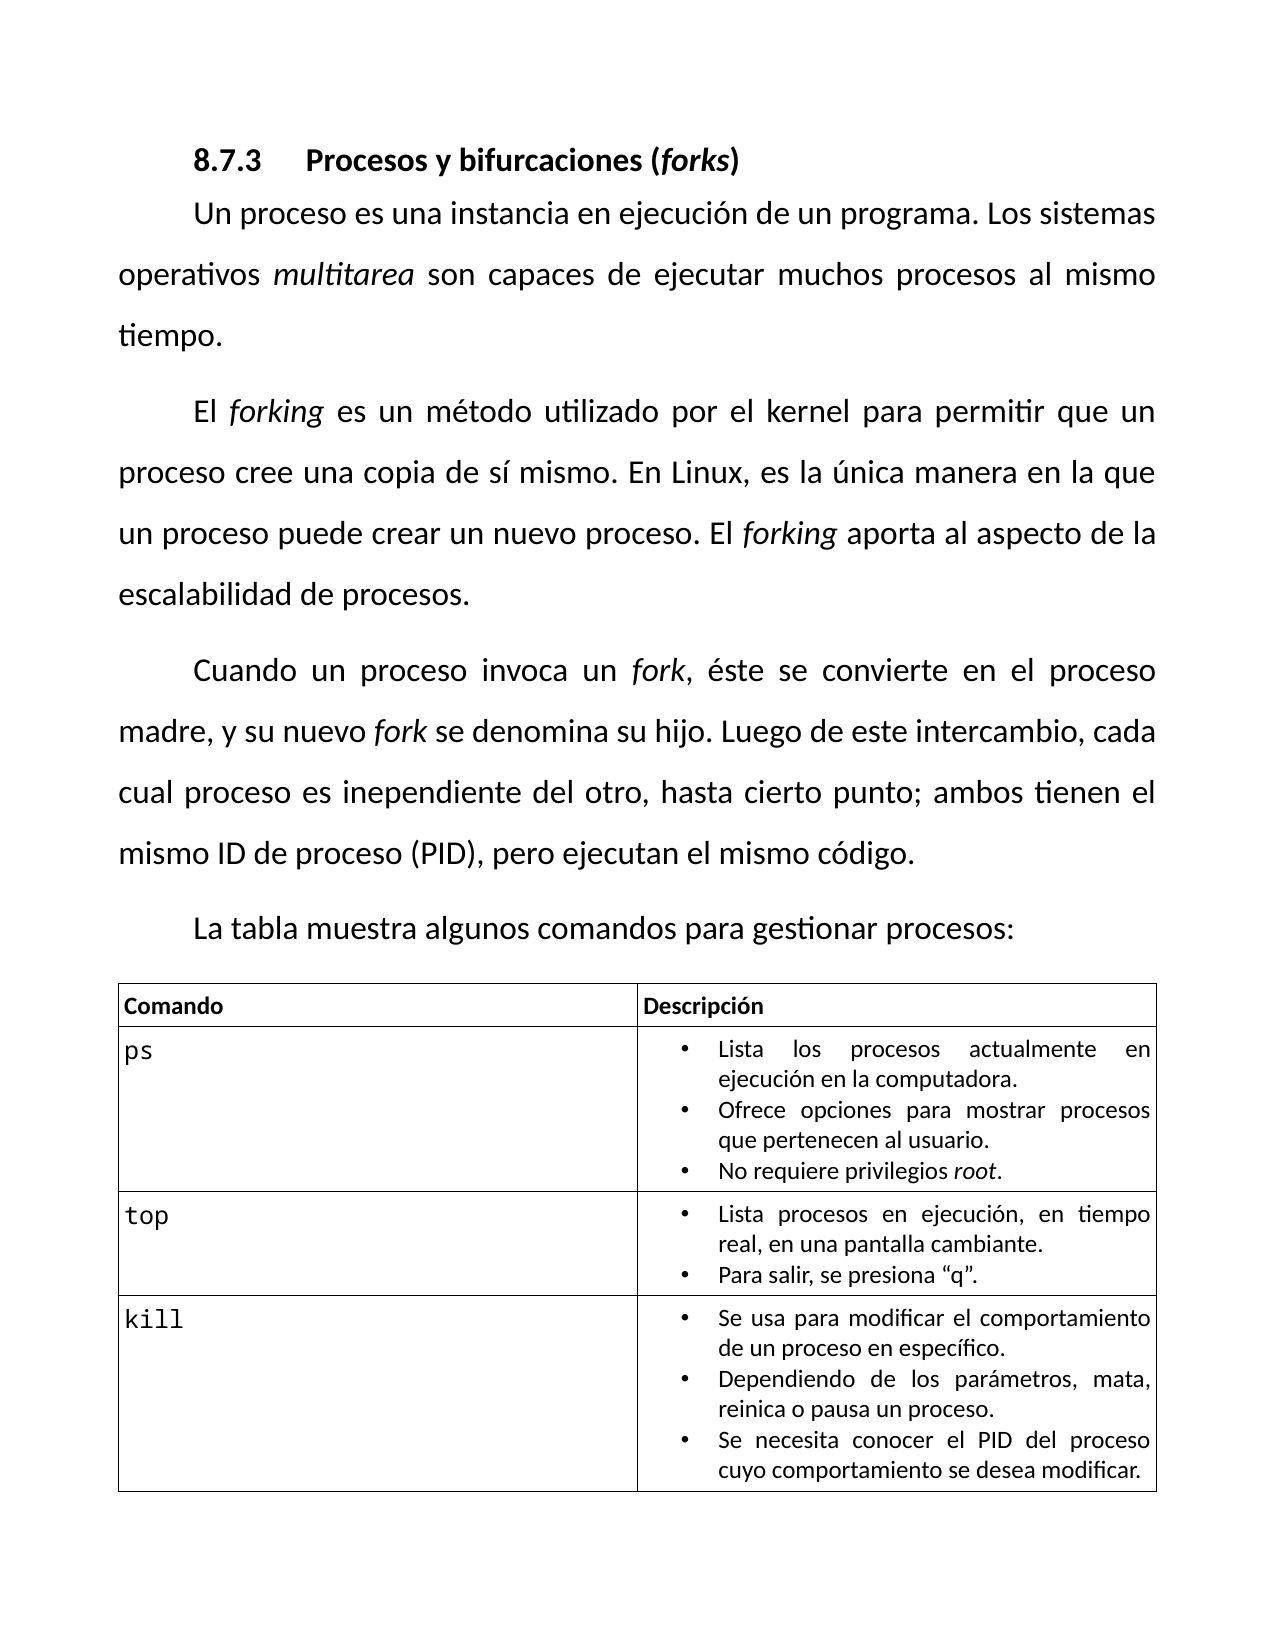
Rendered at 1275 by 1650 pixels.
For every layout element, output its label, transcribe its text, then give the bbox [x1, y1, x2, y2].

text Un proceso es una instancia en ejecución de un programa. Los sistemas operativos multitarea son capaces de ejecutar muchos procesos al mismo tiempo. [118, 192, 1157, 355]
table_cell Lista los procesos actualmente en ejecución en la computadora. Ofrece opciones para mostrar procesos que pertenecen al usuario. No requiere privilegios root. [638, 1027, 1156, 1191]
table_header Descripción [638, 984, 1156, 1026]
text Cuando un proceso invoca un fork, éste se convierte en el proceso madre, y su nuevo fork se denomina su hijo. Luego de este intercambio, cada cual proceso es inependiente del otro, hasta cierto punto; ambos tienen el mismo ID de proceso (PID), pero ejecutan el mismo código. [118, 649, 1157, 872]
table_cell top [119, 1192, 637, 1295]
table_cell ps [119, 1027, 637, 1191]
subtitle Procesos y bifurcaciones (forks) [193, 139, 1157, 180]
table_cell Se usa para modificar el comportamiento de un proceso en específico. Dependiendo de los parámetros, mata, reinica o pausa un proceso. Se necesita conocer el PID del proceso cuyo comportamiento se desea modificar. [638, 1296, 1156, 1491]
table_cell kill [119, 1296, 637, 1491]
text La tabla muestra algunos comandos para gestionar procesos: [118, 907, 1157, 948]
table_cell Lista procesos en ejecución, en tiempo real, en una pantalla cambiante. Para salir, se presiona “q”. [638, 1192, 1156, 1295]
table_header Comando [119, 984, 637, 1026]
text El forking es un método utilizado por el kernel para permitir que un proceso cree una copia de sí mismo. En Linux, es la única manera en la que un proceso puede crear un nuevo proceso. El forking aporta al aspecto de la escalabilidad de procesos. [118, 390, 1157, 614]
